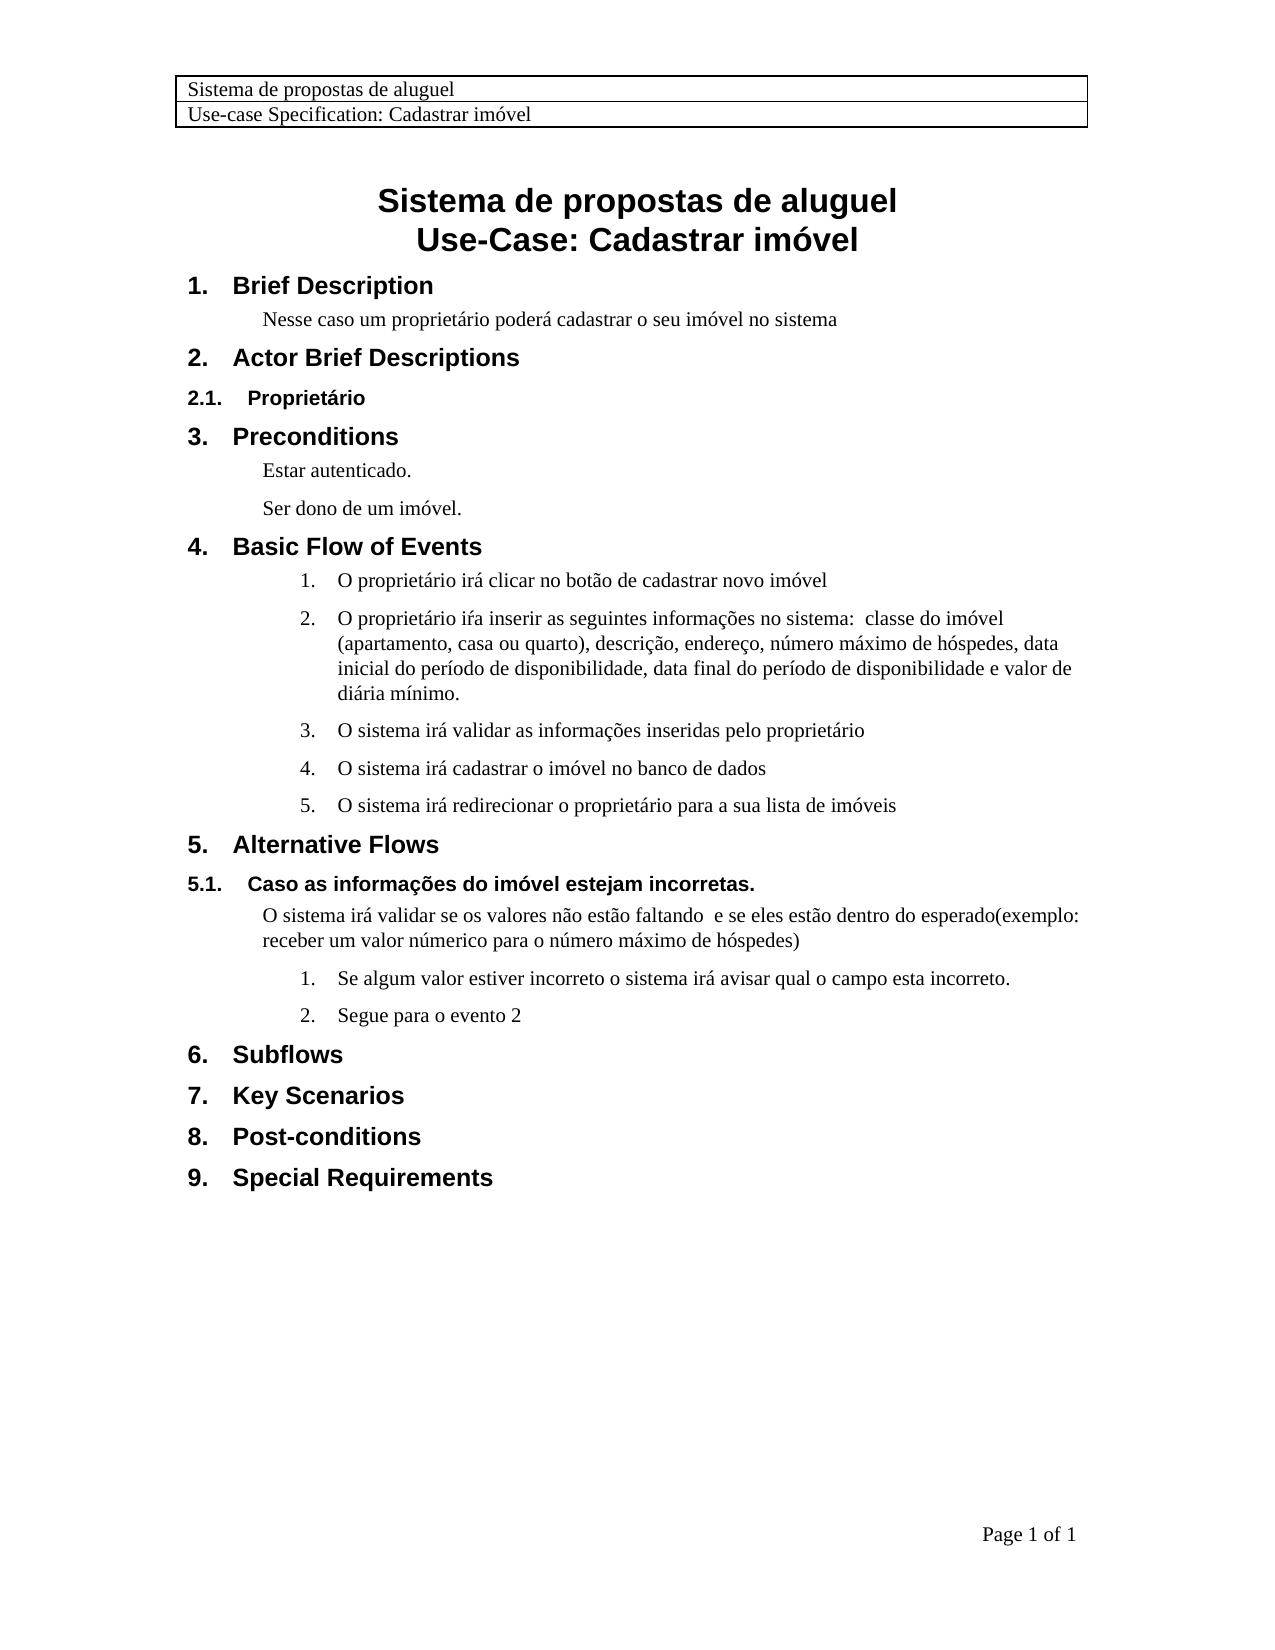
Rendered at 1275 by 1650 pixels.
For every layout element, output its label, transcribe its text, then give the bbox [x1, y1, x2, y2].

list O proprietário irá clicar no botão de cadastrar novo imóvel [300, 567, 1087, 592]
subtitle Basic Flow of Events [187, 532, 1087, 561]
list Segue para o evento 2 [300, 1002, 1087, 1027]
subtitle Key Scenarios [187, 1081, 1087, 1110]
subtitle Actor Brief Descriptions [187, 343, 1087, 372]
subtitle Brief Description [187, 271, 1087, 300]
subtitle Preconditions [187, 422, 1087, 451]
subtitle Caso as informações do imóvel estejam incorretas. [187, 871, 1087, 896]
subtitle Post-conditions [187, 1122, 1087, 1151]
list O sistema irá validar as informações inseridas pelo proprietário [300, 717, 1087, 742]
text Ser dono de um imóvel. [262, 495, 1087, 520]
text Estar autenticado. [262, 457, 1087, 482]
subtitle Subflows [187, 1040, 1087, 1068]
text O sistema irá validar se os valores não estão faltando e se eles estão dentro do esperado(exemplo: receber um valor númerico para o número máximo de hóspedes) [262, 902, 1087, 952]
text Nesse caso um proprietário poderá cadastrar o seu imóvel no sistema [262, 306, 1087, 331]
list O sistema irá cadastrar o imóvel no banco de dados [300, 755, 1087, 780]
list O proprietário iŕa inserir as seguintes informações no sistema: classe do imóvel (apartamento, casa ou quarto), descrição, endereço, número máximo de hóspedes, data inicial do período de disponibilidade, data final do período de disponibilidade e valor de diária mínimo. [300, 605, 1087, 705]
list Se algum valor estiver incorreto o sistema irá avisar qual o campo esta incorreto. [300, 965, 1087, 990]
subtitle Alternative Flows [187, 830, 1087, 858]
subtitle Sistema de propostas de aluguel Use-Case: Cadastrar imóvel [187, 182, 1087, 258]
subtitle Special Requirements [187, 1163, 1087, 1192]
subtitle Proprietário [187, 385, 1087, 410]
list O sistema irá redirecionar o proprietário para a sua lista de imóveis [300, 792, 1087, 817]
